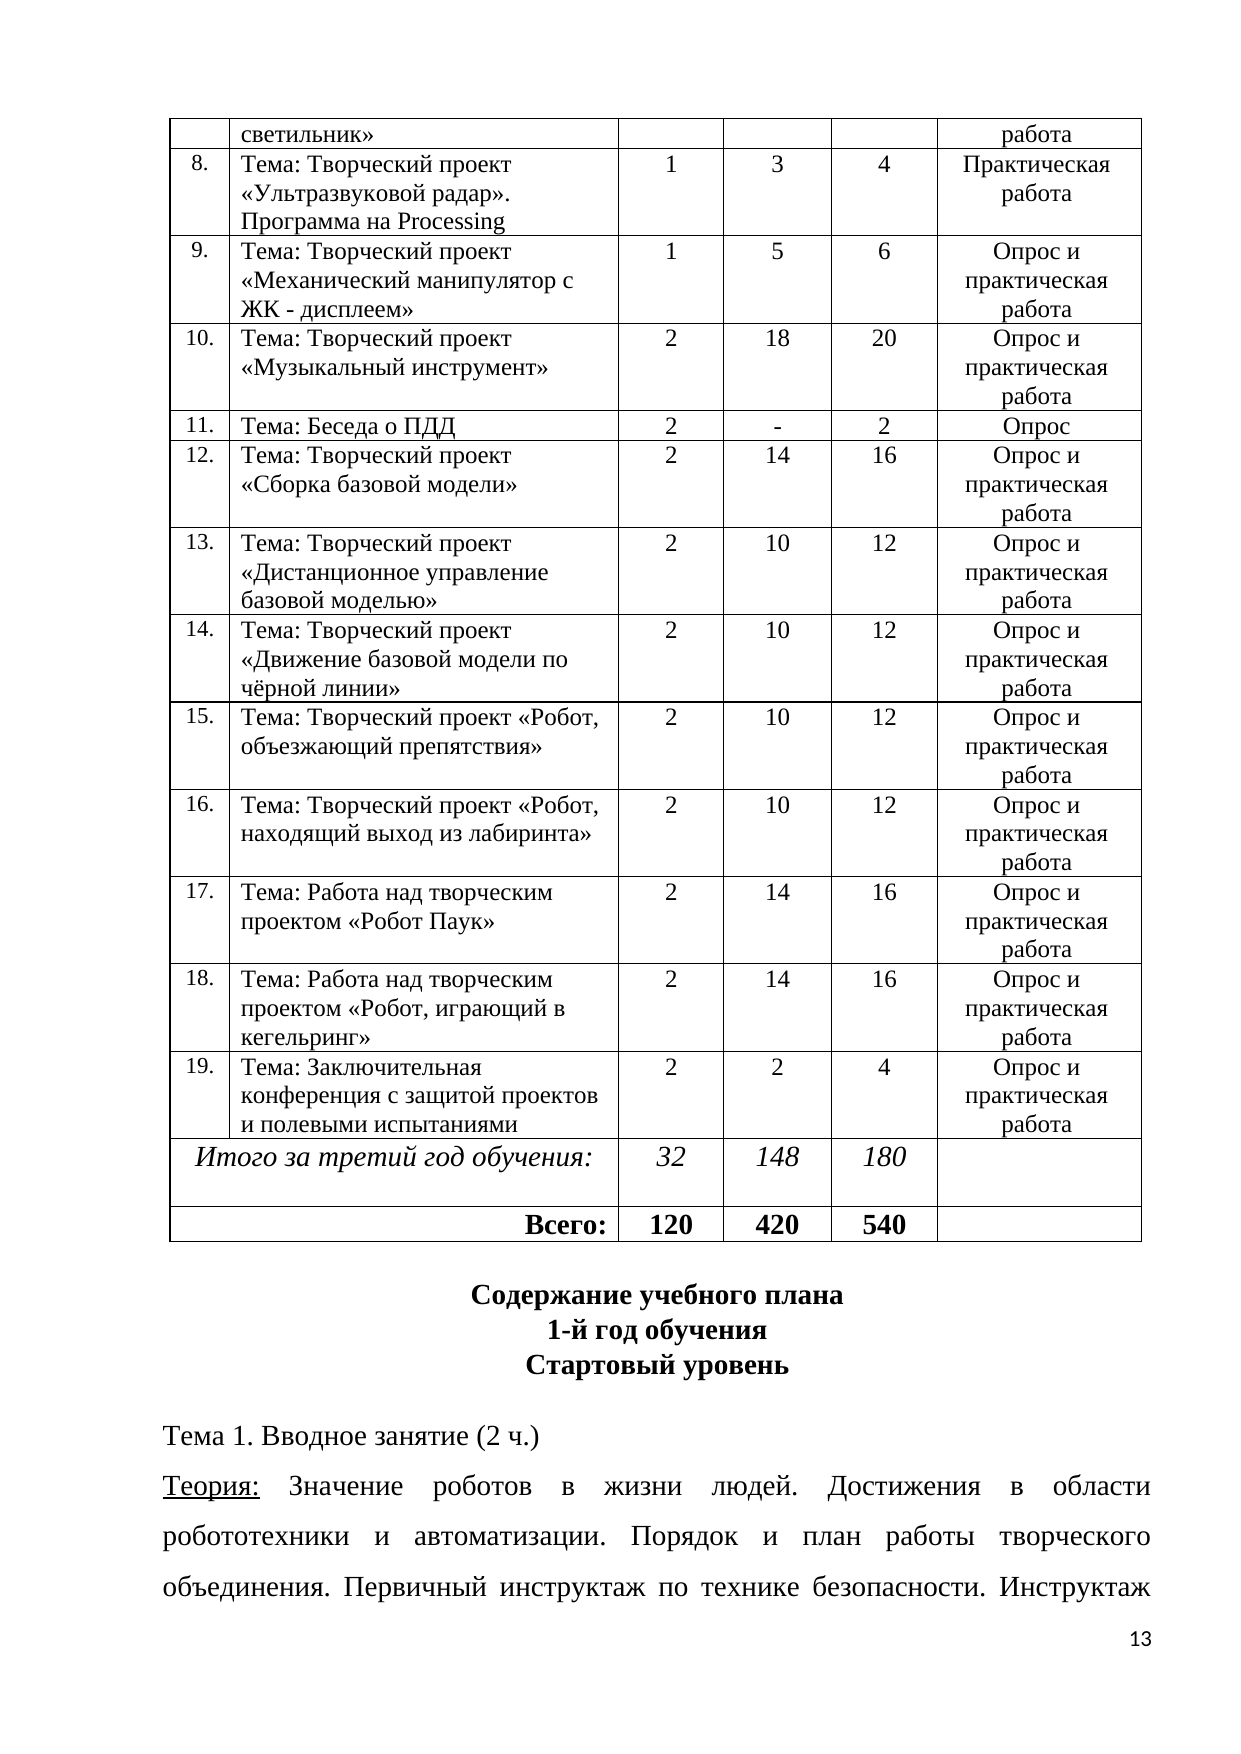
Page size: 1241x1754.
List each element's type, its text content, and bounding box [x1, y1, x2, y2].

text Стартовый уровень [162, 1347, 1152, 1381]
table_cell [938, 1207, 1141, 1241]
table_cell 2 [619, 441, 723, 527]
table_cell Опрос и практическая работа [938, 1052, 1141, 1138]
table_cell Опрос и практическая работа [938, 877, 1141, 963]
table_cell 4 [832, 149, 937, 235]
table_cell 16 [832, 877, 937, 963]
table_cell Тема: Творческий проект «Музыкальный инструмент» [230, 324, 618, 410]
table_cell [832, 119, 937, 148]
table_cell 1 [619, 149, 723, 235]
table_cell Тема: Творческий проект «Робот, объезжающий препятствия» [230, 703, 618, 789]
table_cell 10 [724, 703, 831, 789]
table_cell 3 [724, 149, 831, 235]
table_cell 2 [619, 615, 723, 701]
table_cell 13. [171, 528, 229, 614]
table_cell Тема: Творческий проект «Дистанционное управление базовой моделью» [230, 528, 618, 614]
table_cell 5 [724, 236, 831, 322]
table_cell Опрос и практическая работа [938, 703, 1141, 789]
table_cell работа [938, 119, 1141, 148]
table_cell 9. [171, 236, 229, 322]
table_cell [938, 1139, 1141, 1206]
table_cell 2 [619, 528, 723, 614]
table_cell 12. [171, 441, 229, 527]
table_cell Тема: Творческий проект «Ультразвуковой радар». Программа на Processing [230, 149, 618, 235]
table_cell 10 [724, 615, 831, 701]
table_cell Опрос и практическая работа [938, 441, 1141, 527]
table_cell 2 [619, 324, 723, 410]
table_cell - [724, 411, 831, 439]
table_cell 6 [832, 236, 937, 322]
table_cell Опрос и практическая работа [938, 236, 1141, 322]
text 1-й год обучения [162, 1312, 1152, 1346]
table_cell 16 [832, 441, 937, 527]
table_cell Итого за третий год обучения: [171, 1139, 618, 1206]
table_cell Тема: Заключительная конференция с защитой проектов и полевыми испытаниями [230, 1052, 618, 1138]
table_cell 180 [832, 1139, 937, 1206]
table_cell 14 [724, 964, 831, 1051]
table_cell 16 [832, 964, 937, 1051]
table_cell 1 [619, 236, 723, 322]
table_cell 2 [832, 411, 937, 439]
table_cell Тема: Творческий проект «Робот, находящий выход из лабиринта» [230, 790, 618, 876]
table_cell 4 [832, 1052, 937, 1138]
table_cell Опрос и практическая работа [938, 964, 1141, 1051]
table_cell Тема: Работа над творческим проектом «Робот Паук» [230, 877, 618, 963]
table_cell 12 [832, 615, 937, 701]
table_cell 2 [619, 703, 723, 789]
table_cell Тема: Работа над творческим проектом «Робот, играющий в кегельринг» [230, 964, 618, 1051]
table_cell 20 [832, 324, 937, 410]
table_cell 15. [171, 703, 229, 789]
table_cell [619, 119, 723, 148]
table_cell 2 [619, 964, 723, 1051]
table_cell 2 [724, 1052, 831, 1138]
table_cell 16. [171, 790, 229, 876]
table_cell 148 [724, 1139, 831, 1206]
table_cell 2 [619, 790, 723, 876]
table_cell 14 [724, 877, 831, 963]
table_cell Опрос и практическая работа [938, 324, 1141, 410]
table_cell Тема: Творческий проект «Движение базовой модели по чёрной линии» [230, 615, 618, 701]
table_cell - светильник» [230, 119, 618, 148]
table_cell 12 [832, 528, 937, 614]
table_cell 14. [171, 615, 229, 701]
table_cell 540 [832, 1207, 937, 1241]
text Теория: Значение роботов в жизни людей. Достижения в области робототехники и автоматизации. Порядок и план работы творческого объединения. Первичный инструктаж по технике безопасности. Инструктаж [162, 1468, 1152, 1602]
table_cell 2 [619, 411, 723, 439]
text Тема 1. Вводное занятие (2 ч.) [162, 1418, 1152, 1451]
table_cell 120 [619, 1207, 723, 1241]
table_cell 10. [171, 324, 229, 410]
table_cell 18. [171, 964, 229, 1051]
table_cell 10 [724, 528, 831, 614]
table_cell Опрос [938, 411, 1141, 439]
table_cell Практическая работа [938, 149, 1141, 235]
table_cell 11. [171, 411, 229, 439]
table_cell [724, 119, 831, 148]
table_cell Тема: Творческий проект «Сборка базовой модели» [230, 441, 618, 527]
table_cell 8. [171, 149, 229, 235]
table_cell 2 [619, 1052, 723, 1138]
table_cell 32 [619, 1139, 723, 1206]
table_cell Опрос и практическая работа [938, 790, 1141, 876]
table_cell Опрос и практическая работа [938, 528, 1141, 614]
table_cell [171, 119, 229, 148]
table_cell Тема: Творческий проект «Механический манипулятор с ЖК - дисплеем» [230, 236, 618, 322]
table_cell 2 [619, 877, 723, 963]
table_cell Тема: Беседа о ПДД [230, 411, 618, 439]
table_cell 12 [832, 703, 937, 789]
table_cell 19. [171, 1052, 229, 1138]
table_cell 18 [724, 324, 831, 410]
table_cell Опрос и практическая работа [938, 615, 1141, 701]
table_cell 14 [724, 441, 831, 527]
table_cell 420 [724, 1207, 831, 1241]
table_cell 12 [832, 790, 937, 876]
table_cell Всего: [171, 1207, 618, 1241]
list Содержание учебного плана [162, 1277, 1152, 1310]
table_cell 10 [724, 790, 831, 876]
table_cell 17. [171, 877, 229, 963]
